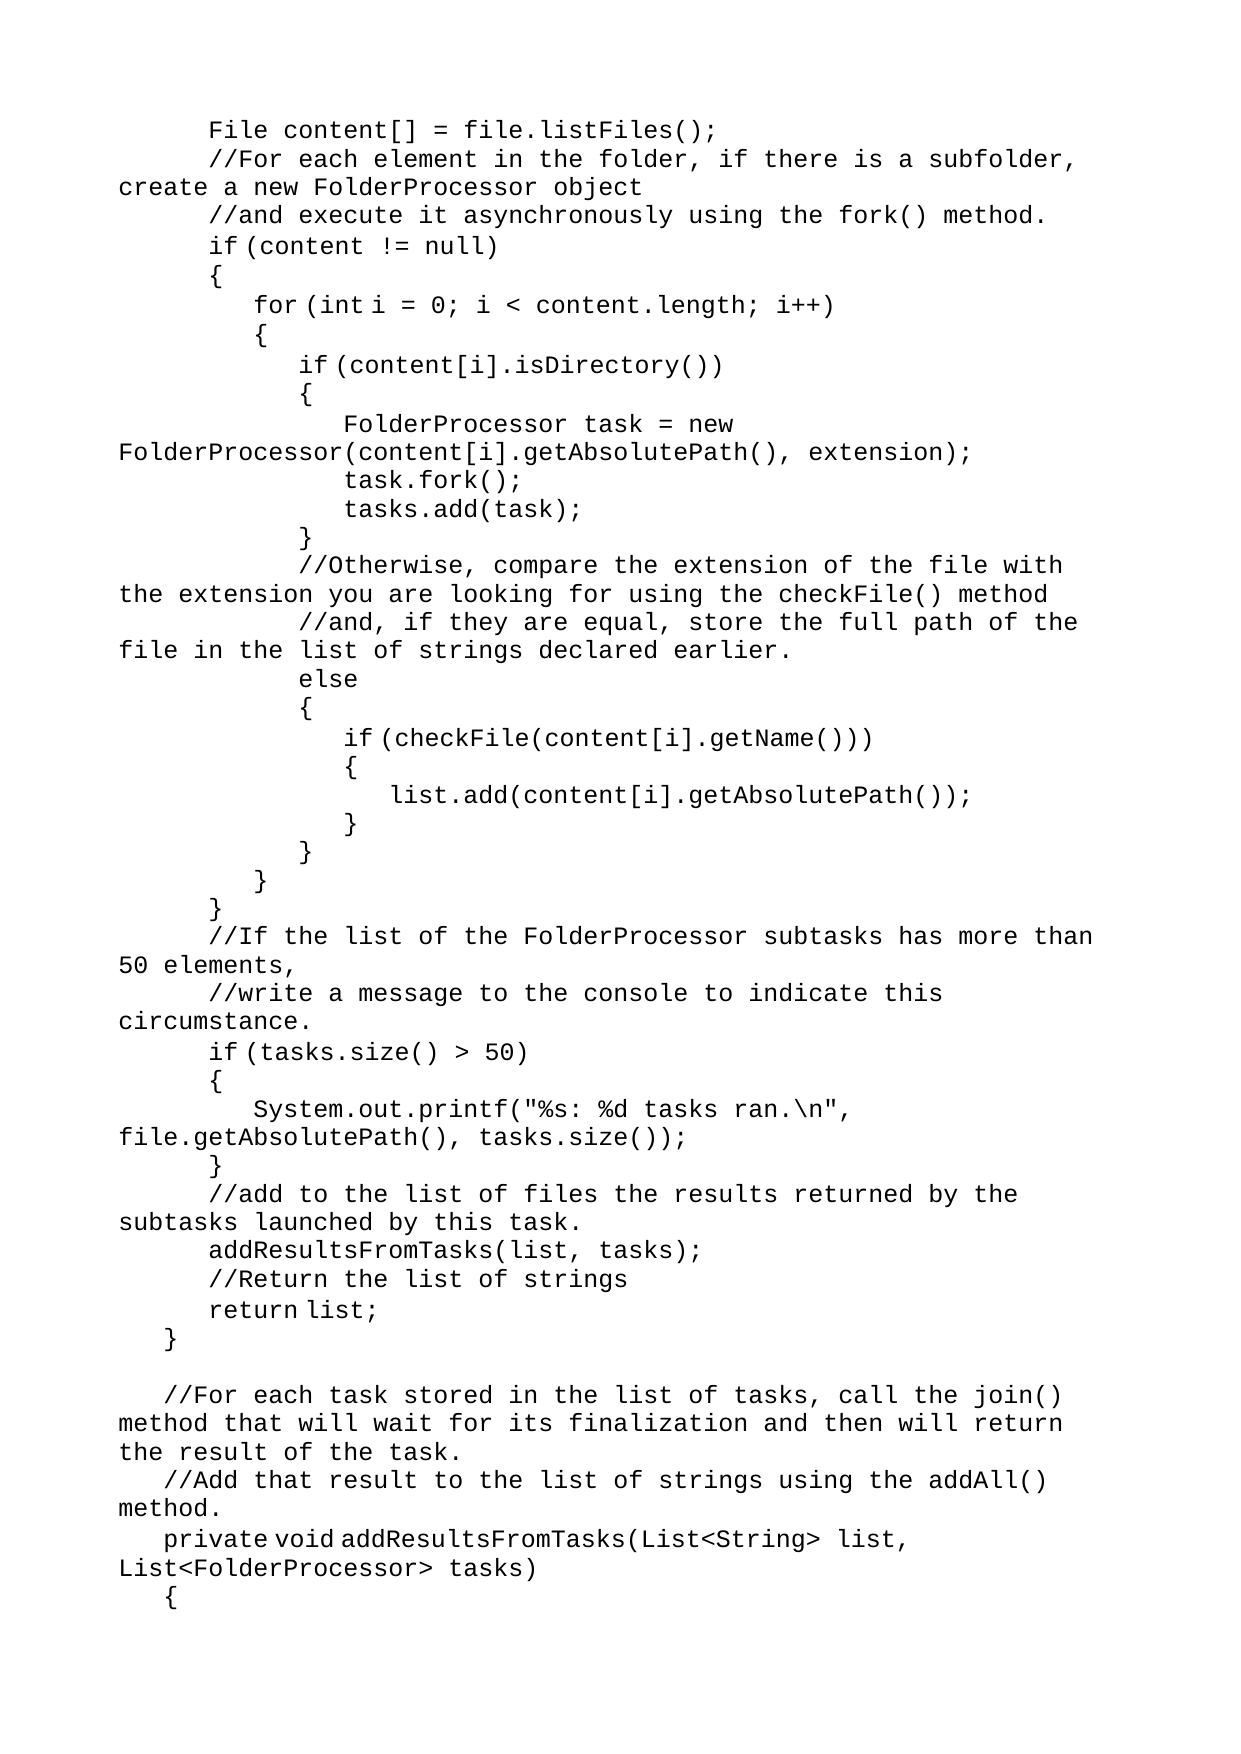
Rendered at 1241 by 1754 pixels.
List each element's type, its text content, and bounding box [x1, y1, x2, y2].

table_header File content[] = file.listFiles(); //For each element in the folder, if there is a subfolder, create a new FolderProcessor object //and execute it asynchronously using the fork() method. if (content != null) { for (int i = 0; i < content.length; i++) { if (content[i].isDirectory()) { FolderProcessor task = new FolderProcessor(content[i].getAbsolutePath(), extension); task.fork(); tasks.add(task); } //Otherwise, compare the extension of the file with the extension you are looking for using the checkFile() method //and, if they are equal, store the full path of the file in the list of strings declared earlier. else { if (checkFile(content[i].getName())) { list.add(content[i].getAbsolutePath()); } } } } //If the list of the FolderProcessor subtasks has more than 50 elements, //write a message to the console to indicate this circumstance. if (tasks.size() > 50) { System.out.printf("%s: %d tasks ran.\n", file.getAbsolutePath(), tasks.size()); } //add to the list of files the results returned by the subtasks launched by this task. addResultsFromTasks(list, tasks); //Return the list of strings return list; } //For each task stored in the list of tasks, call the join() method that will wait for its finalization and then will return the result of the task. //Add that result to the list of strings using the addAll() method. private void addResultsFromTasks(List<String> list, List<FolderProcessor> tasks) { [118, 118, 1122, 1612]
